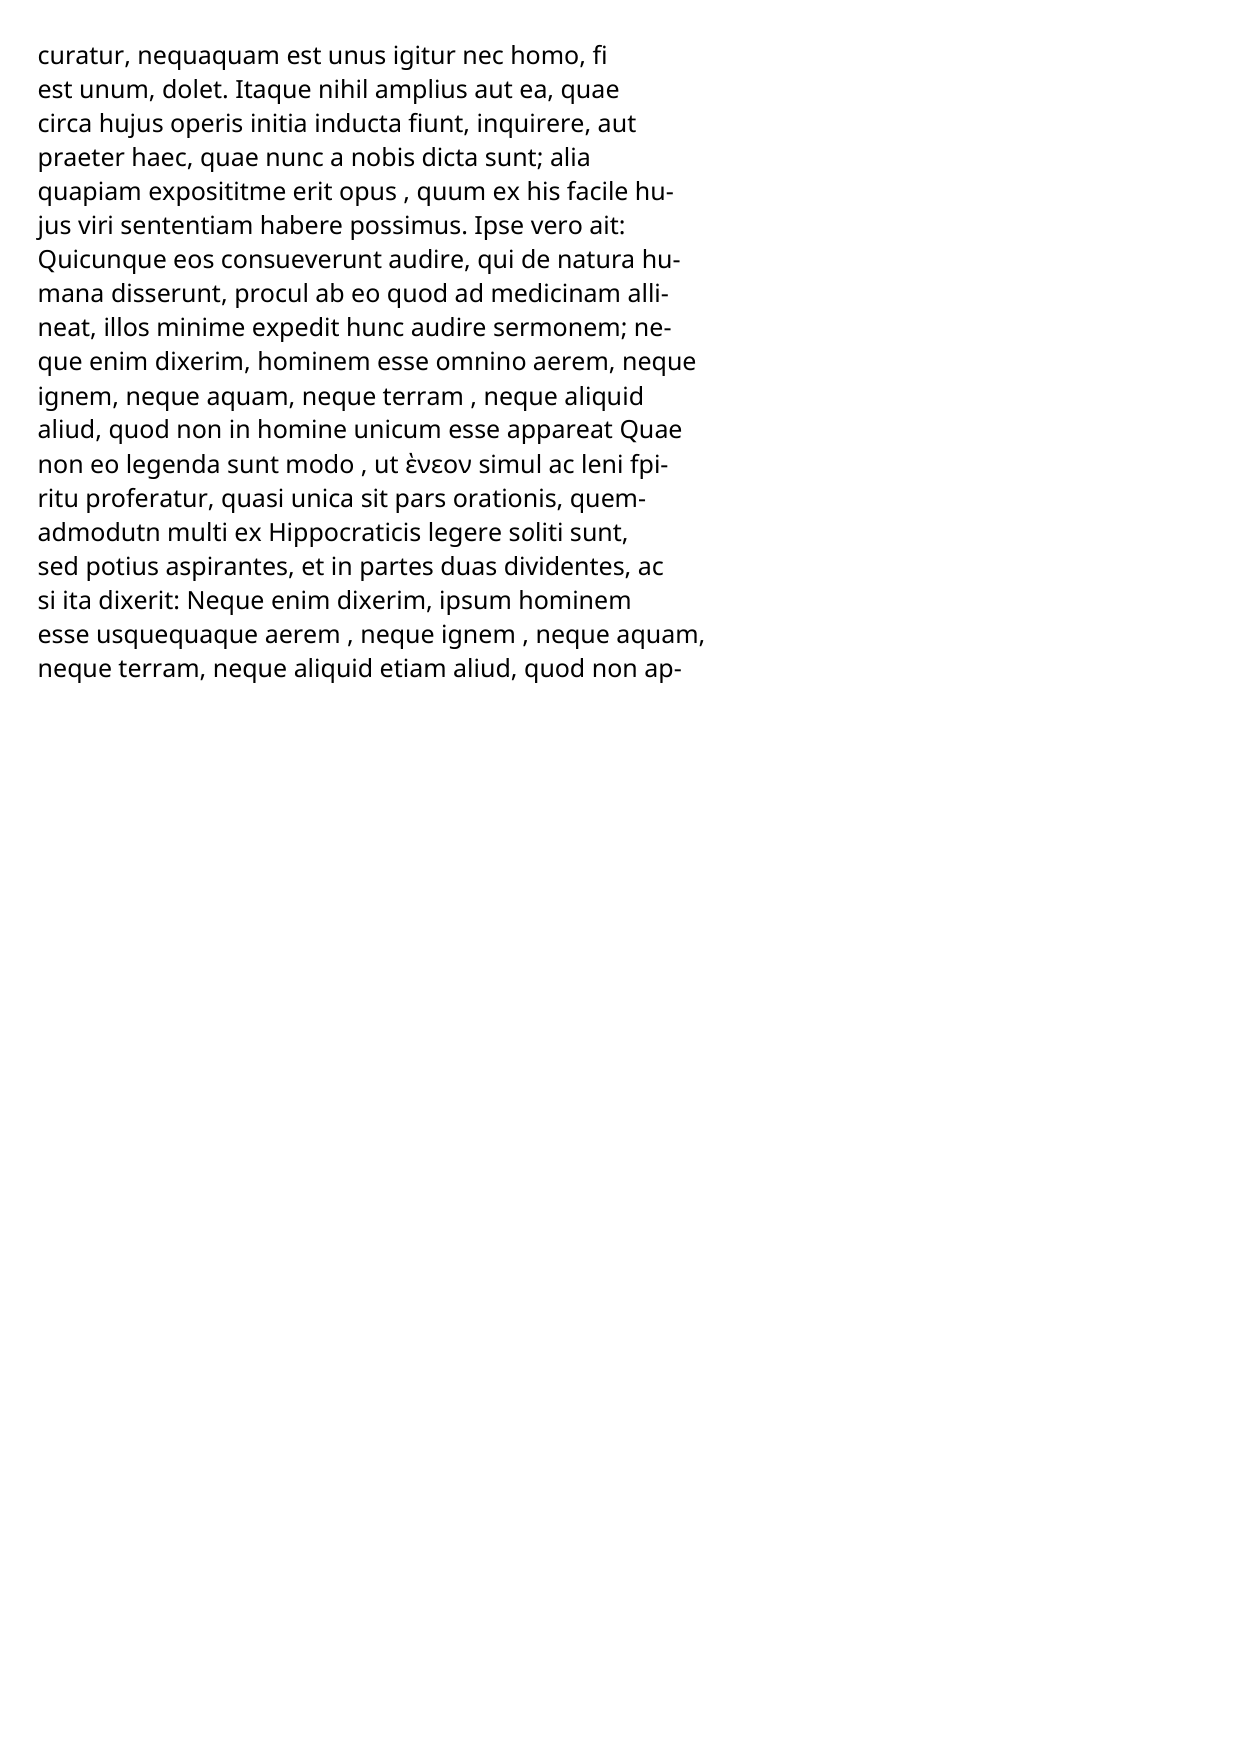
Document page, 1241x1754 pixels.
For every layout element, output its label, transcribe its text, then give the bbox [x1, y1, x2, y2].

text sed potius aspirantes, et in partes duas dividentes, ac si ita dixerit: Neque enim dixerim, ipsum hominem esse usquequaque aerem , neque ignem , neque aquam, neque terram, neque aliquid etiam aliud, quod non ap- [37, 548, 1203, 685]
text curatur, nequaquam est unus igitur nec homo, fi est unum, dolet. Itaque nihil amplius aut ea, quae circa hujus operis initia inducta fiunt, inquirere, aut praeter haec, quae nunc a nobis dicta sunt; alia quapiam exposititme erit opus , quum ex his facile hu- jus viri sententiam habere possimus. Ipse vero ait: Quicunque eos consueverunt audire, qui de natura hu- mana disserunt, procul ab eo quod ad medicinam alli- neat, illos minime expedit hunc audire sermonem; ne- que enim dixerim, hominem esse omnino aerem, neque ignem, neque aquam, neque terram , neque aliquid aliud, quod non in homine unicum esse appareat Quae non eo legenda sunt modo , ut ὲνεον simul ac leni fpi- ritu proferatur, quasi unica sit pars orationis, quem- admodutn multi ex Hippocraticis legere soliti sunt, [37, 37, 1203, 548]
